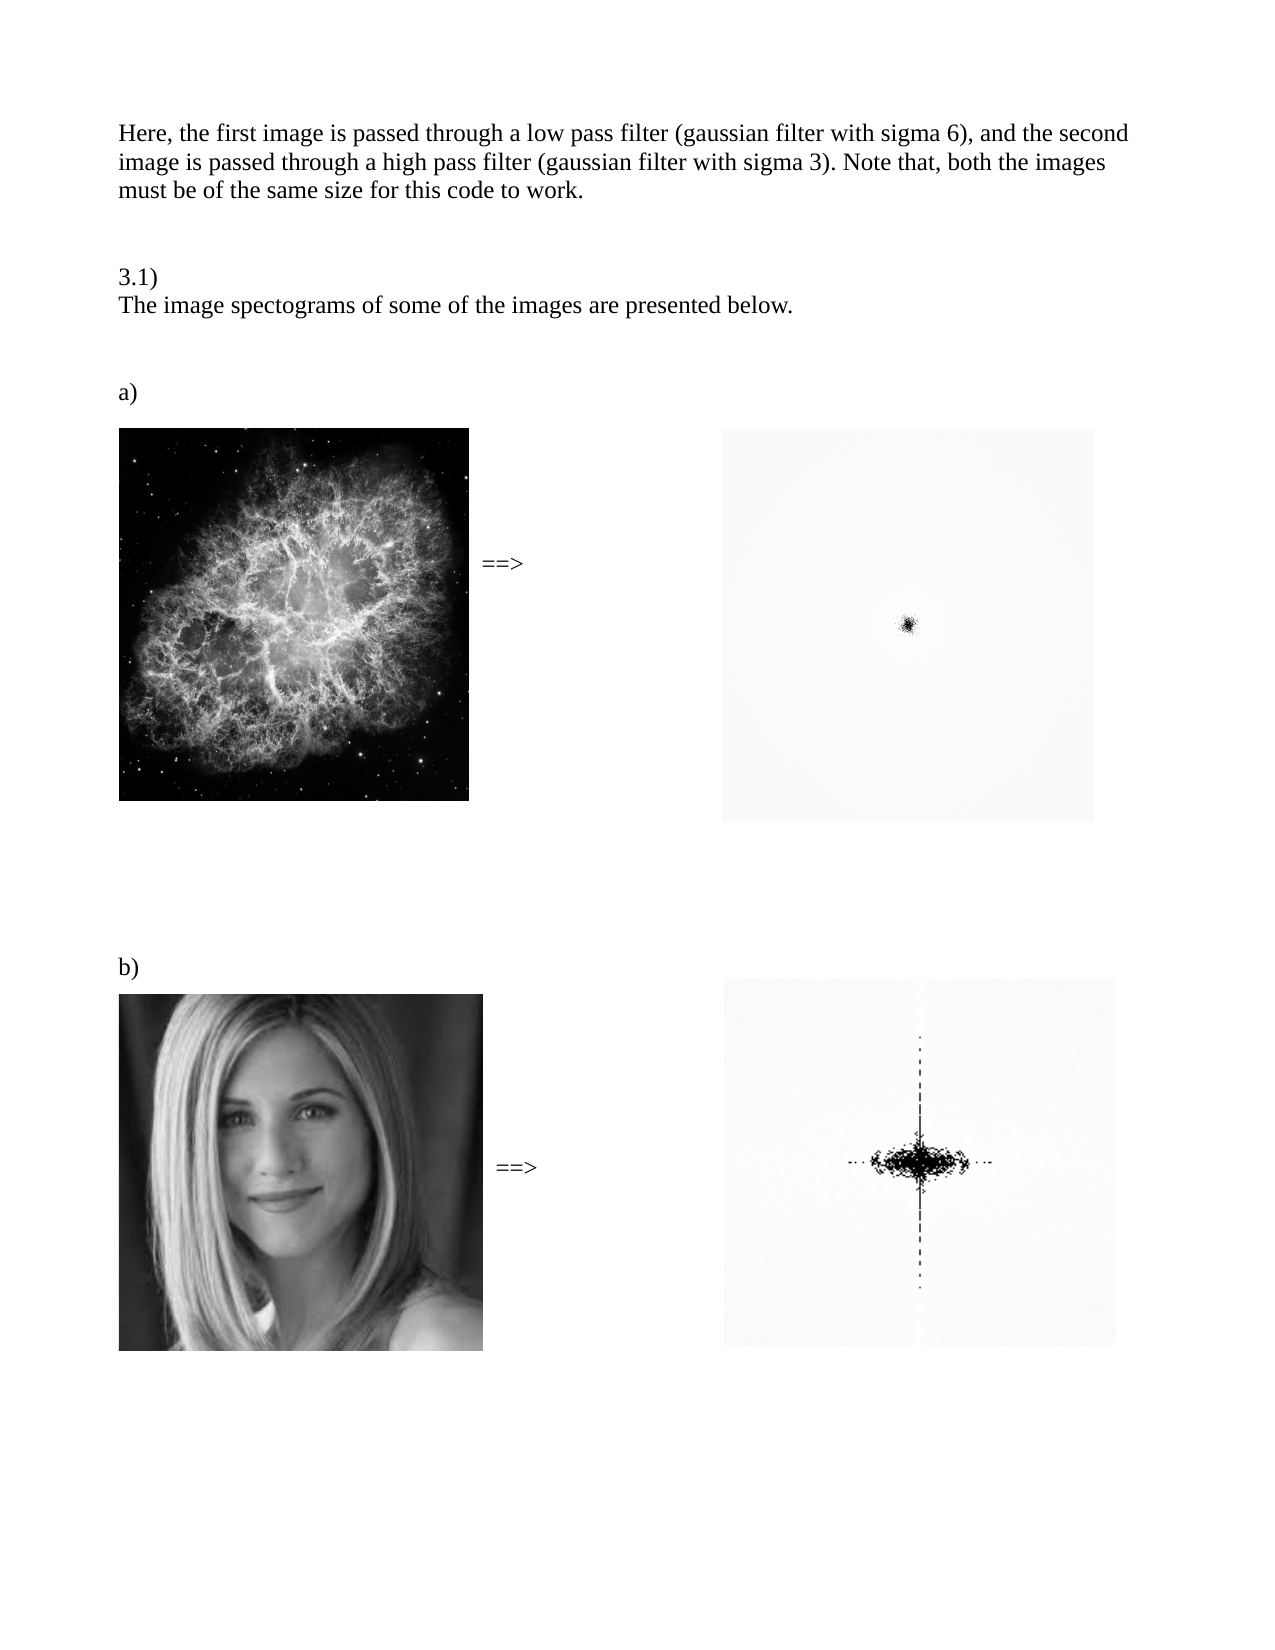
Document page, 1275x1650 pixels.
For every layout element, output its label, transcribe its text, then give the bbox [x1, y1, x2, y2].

text b) [118, 952, 1157, 981]
picture [722, 429, 1094, 821]
text 3.1) [118, 262, 1157, 291]
text a) [118, 377, 1157, 406]
text Here, the first image is passed through a low pass filter (gaussian filter with sigma 6), and the second image is passed through a high pass filter (gaussian filter with sigma 3). Note that, both the images must be of the same size for this code to work. [118, 118, 1157, 204]
text [1116, 1153, 1157, 1182]
text The image spectograms of some of the images are presented below. [118, 291, 1157, 319]
text ==> [483, 1153, 723, 1182]
picture [723, 978, 1116, 1346]
text ==> [469, 549, 722, 578]
picture [119, 428, 469, 801]
picture [118, 994, 483, 1351]
text [1094, 549, 1157, 578]
